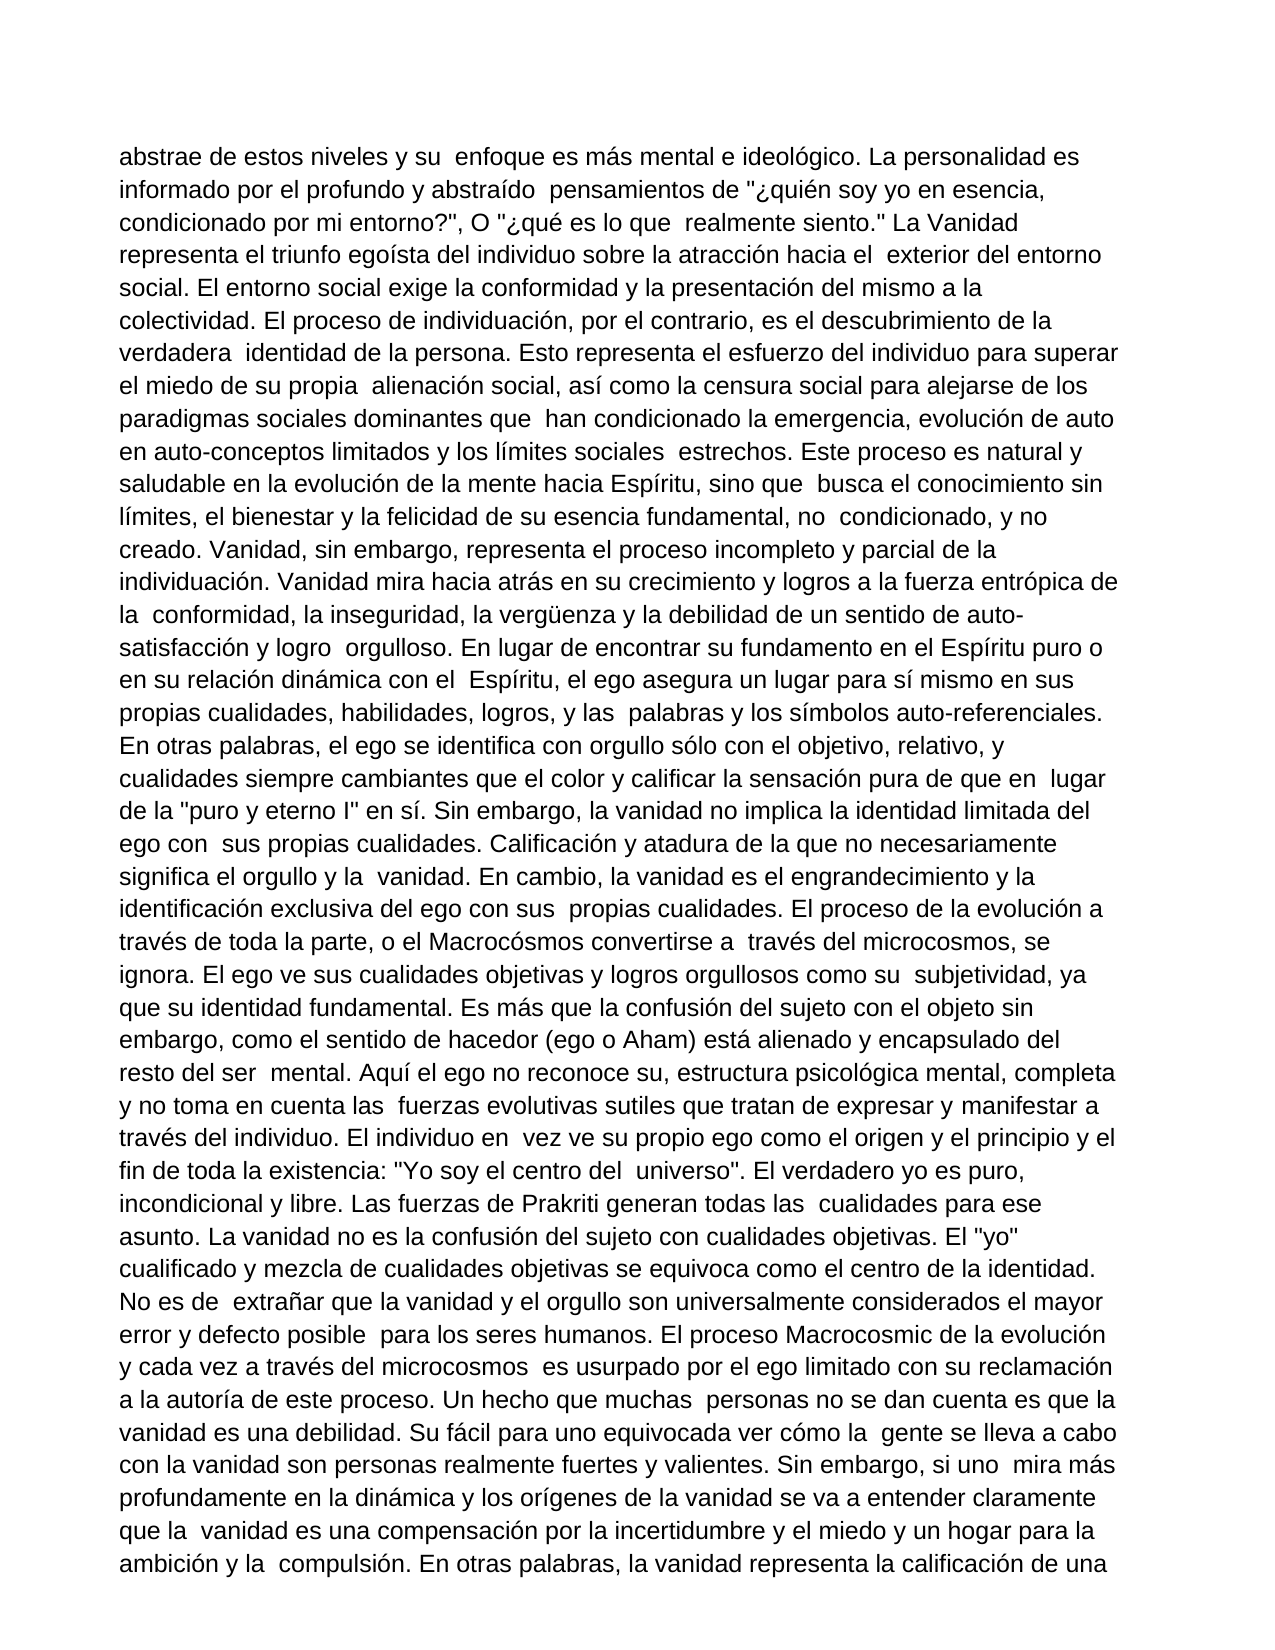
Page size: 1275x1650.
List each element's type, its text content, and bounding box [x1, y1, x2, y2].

text abstrae de estos niveles y su enfoque es más mental e ideológico. La personalidad es informado por el profundo y abstraído pensamientos de "¿quién soy yo en esencia, condicionado por mi entorno?", O "¿qué es lo que realmente siento." La Vanidad representa el triunfo egoísta del individuo sobre la atracción hacia el exterior del entorno social. El entorno social exige la conformidad y la presentación del mismo a la colectividad. El proceso de individuación, por el contrario, es el descubrimiento de la verdadera identidad de la persona. Esto representa el esfuerzo del individuo para superar el miedo de su propia alienación social, así como la censura social para alejarse de los paradigmas sociales dominantes que han condicionado la emergencia, evolución de auto en auto-conceptos limitados y los límites sociales estrechos. Este proceso es natural y saludable en la evolución de la mente hacia Espíritu, sino que busca el conocimiento sin límites, el bienestar y la felicidad de su esencia fundamental, no condicionado, y no creado. Vanidad, sin embargo, representa el proceso incompleto y parcial de la individuación. Vanidad mira hacia atrás en su crecimiento y logros a la fuerza entrópica de la conformidad, la inseguridad, la vergüenza y la debilidad de un sentido de auto-satisfacción y logro orgulloso. En lugar de encontrar su fundamento en el Espíritu puro o en su relación dinámica con el Espíritu, el ego asegura un lugar para sí mismo en sus propias cualidades, habilidades, logros, y las palabras y los símbolos auto-referenciales. En otras palabras, el ego se identifica con orgullo sólo con el objetivo, relativo, y cualidades siempre cambiantes que el color y calificar la sensación pura de que en lugar de la "puro y eterno I" en sí. Sin embargo, la vanidad no implica la identidad limitada del ego con sus propias cualidades. Calificación y atadura de la que no necesariamente significa el orgullo y la vanidad. En cambio, la vanidad es el engrandecimiento y la identificación exclusiva del ego con sus propias cualidades. El proceso de la evolución a través de toda la parte, o el Macrocósmos convertirse a través del microcosmos, se ignora. El ego ve sus cualidades objetivas y logros orgullosos como su subjetividad, ya que su identidad fundamental. Es más que la confusión del sujeto con el objeto sin embargo, como el sentido de hacedor (ego o Aham) está alienado y encapsulado del resto del ser mental. Aquí el ego no reconoce su, estructura psicológica mental, completa y no toma en cuenta las fuerzas evolutivas sutiles que tratan de expresar y manifestar a través del individuo. El individuo en vez ve su propio ego como el origen y el principio y el fin de toda la existencia: "Yo soy el centro del universo". El verdadero yo es puro, incondicional y libre. Las fuerzas de Prakriti generan todas las cualidades para ese asunto. La vanidad no es la confusión del sujeto con cualidades objetivas. El "yo" cualificado y mezcla de cualidades objetivas se equivoca como el centro de la identidad. No es de extrañar que la vanidad y el orgullo son universalmente considerados el mayor error y defecto posible para los seres humanos. El proceso Macrocosmic de la evolución y cada vez a través del microcosmos es usurpado por el ego limitado con su reclamación a la autoría de este proceso. Un hecho que muchas personas no se dan cuenta es que la vanidad es una debilidad. Su fácil para uno equivocada ver cómo la gente se lleva a cabo con la vanidad son personas realmente fuertes y valientes. Sin embargo, si uno mira más profundamente en la dinámica y los orígenes de la vanidad se va a entender claramente que la vanidad es una compensación por la incertidumbre y el miedo y un hogar para la ambición y la compulsión. En otras palabras, la vanidad representa la calificación de una [119, 142, 1123, 1577]
